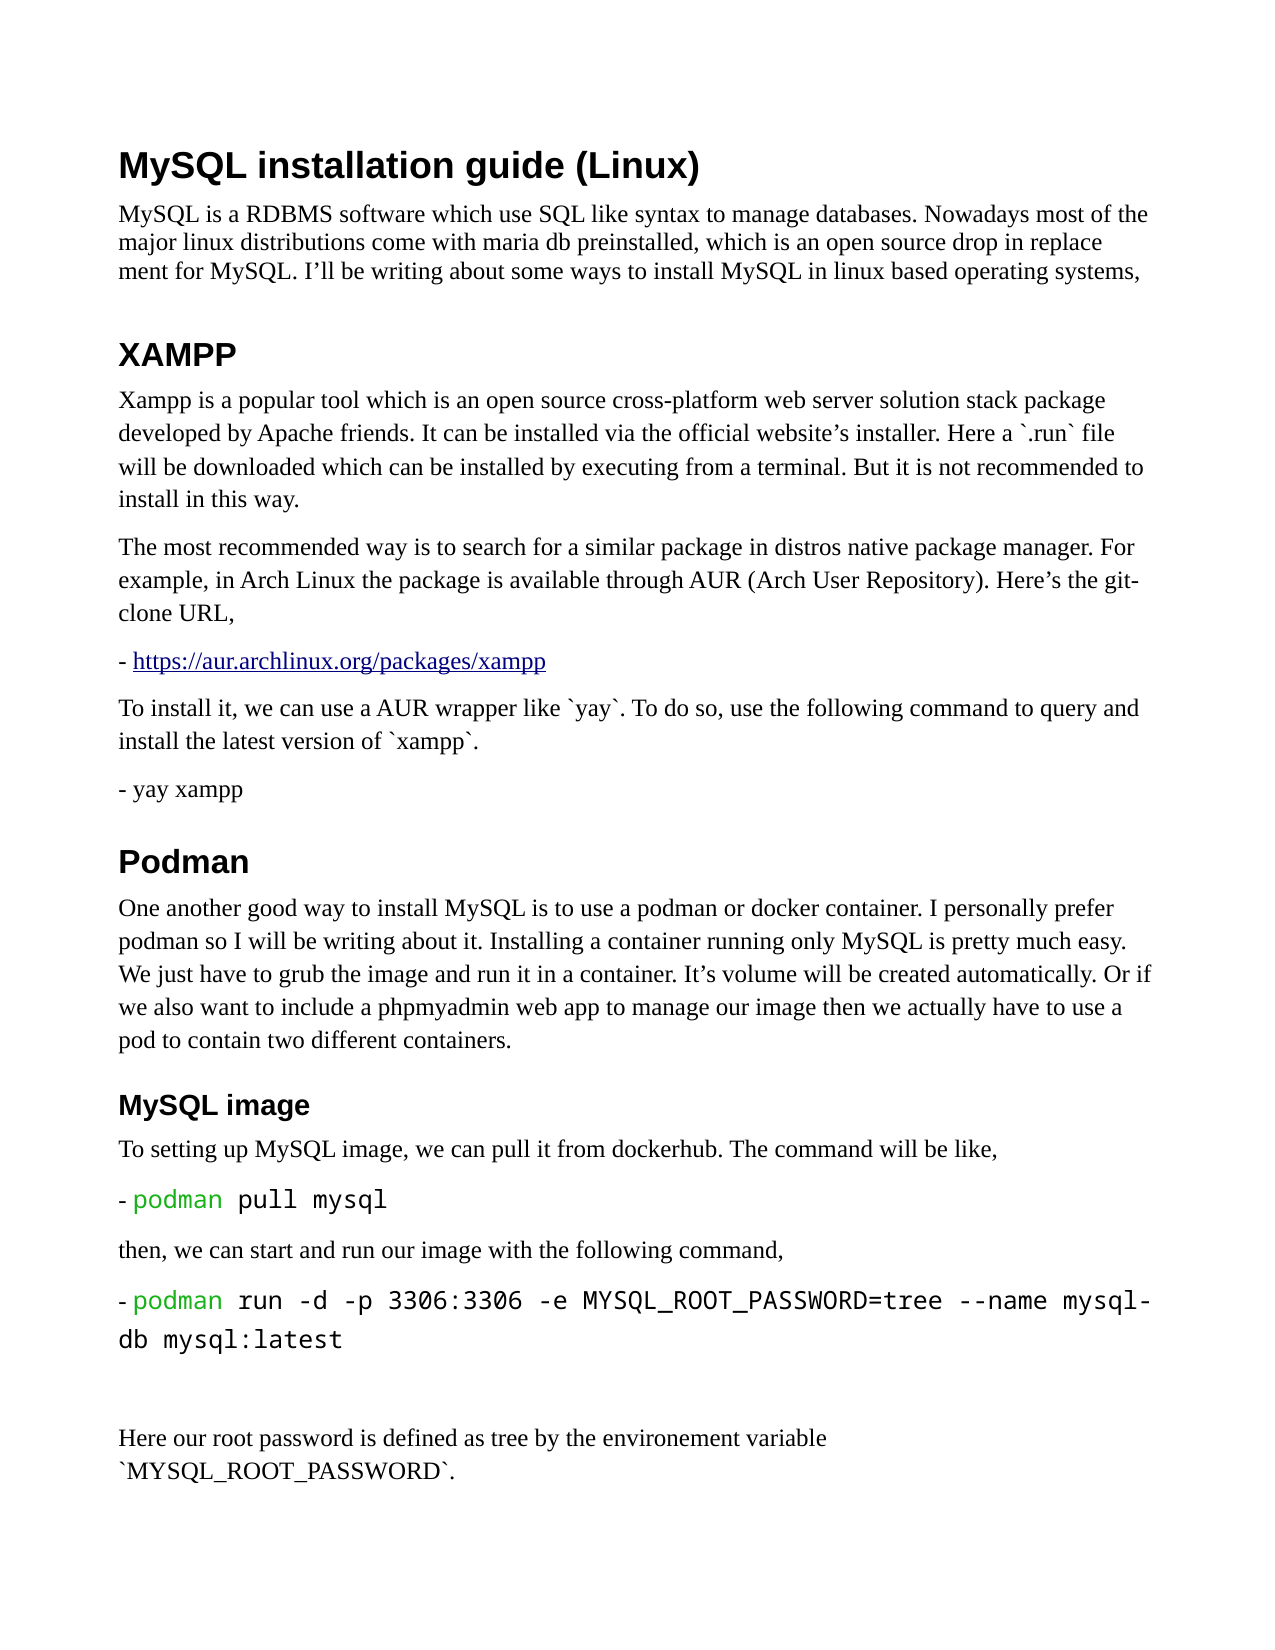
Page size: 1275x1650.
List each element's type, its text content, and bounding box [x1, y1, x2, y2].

subtitle XAMPP [118, 334, 1157, 373]
subtitle MySQL installation guide (Linux) [118, 143, 1157, 186]
text To install it, we can use a AUR wrapper like `yay`. To do so, use the following command to query and install the latest version of `xampp`. [118, 693, 1157, 755]
text Xampp is a popular tool which is an open source cross-platform web server solution stack package developed by Apache friends. It can be installed via the official website’s installer. Here a `.run` file will be downloaded which can be installed by executing from a terminal. But it is not recommended to install in this way. [118, 386, 1157, 513]
subtitle Podman [118, 842, 1157, 881]
text - https://aur.archlinux.org/packages/xampp [118, 646, 1157, 674]
text The most recommended way is to search for a similar package in distros native package manager. For example, in Arch Linux the package is available through AUR (Arch User Repository). Here’s the git-clone URL, [118, 532, 1157, 627]
text then, we can start and run our image with the following command, [118, 1235, 1157, 1264]
text Here our root password is defined as tree by the environement variable `MYSQL_ROOT_PASSWORD`. [118, 1423, 1157, 1485]
text - podman run -d -p 3306:3306 -e MYSQL_ROOT_PASSWORD=tree --name mysql-db mysql:latest [118, 1283, 1157, 1356]
subtitle MySQL image [118, 1088, 1157, 1121]
text To setting up MySQL image, we can pull it from dockerhub. The command will be like, [118, 1134, 1157, 1162]
text - podman pull mysql [118, 1181, 1157, 1215]
text - yay xampp [118, 774, 1157, 803]
text MySQL is a RDBMS software which use SQL like syntax to manage databases. Nowadays most of the major linux distributions come with maria db preinstalled, which is an open source drop in replace ment for MySQL. I’ll be writing about some ways to install MySQL in linux based operating systems, [118, 199, 1157, 285]
text One another good way to install MySQL is to use a podman or docker container. I personally prefer podman so I will be writing about it. Installing a container running only MySQL is pretty much easy. We just have to grub the image and run it in a container. It’s volume will be created automatically. Or if we also want to include a phpmyadmin web app to manage our image then we actually have to use a pod to contain two different containers. [118, 893, 1157, 1054]
